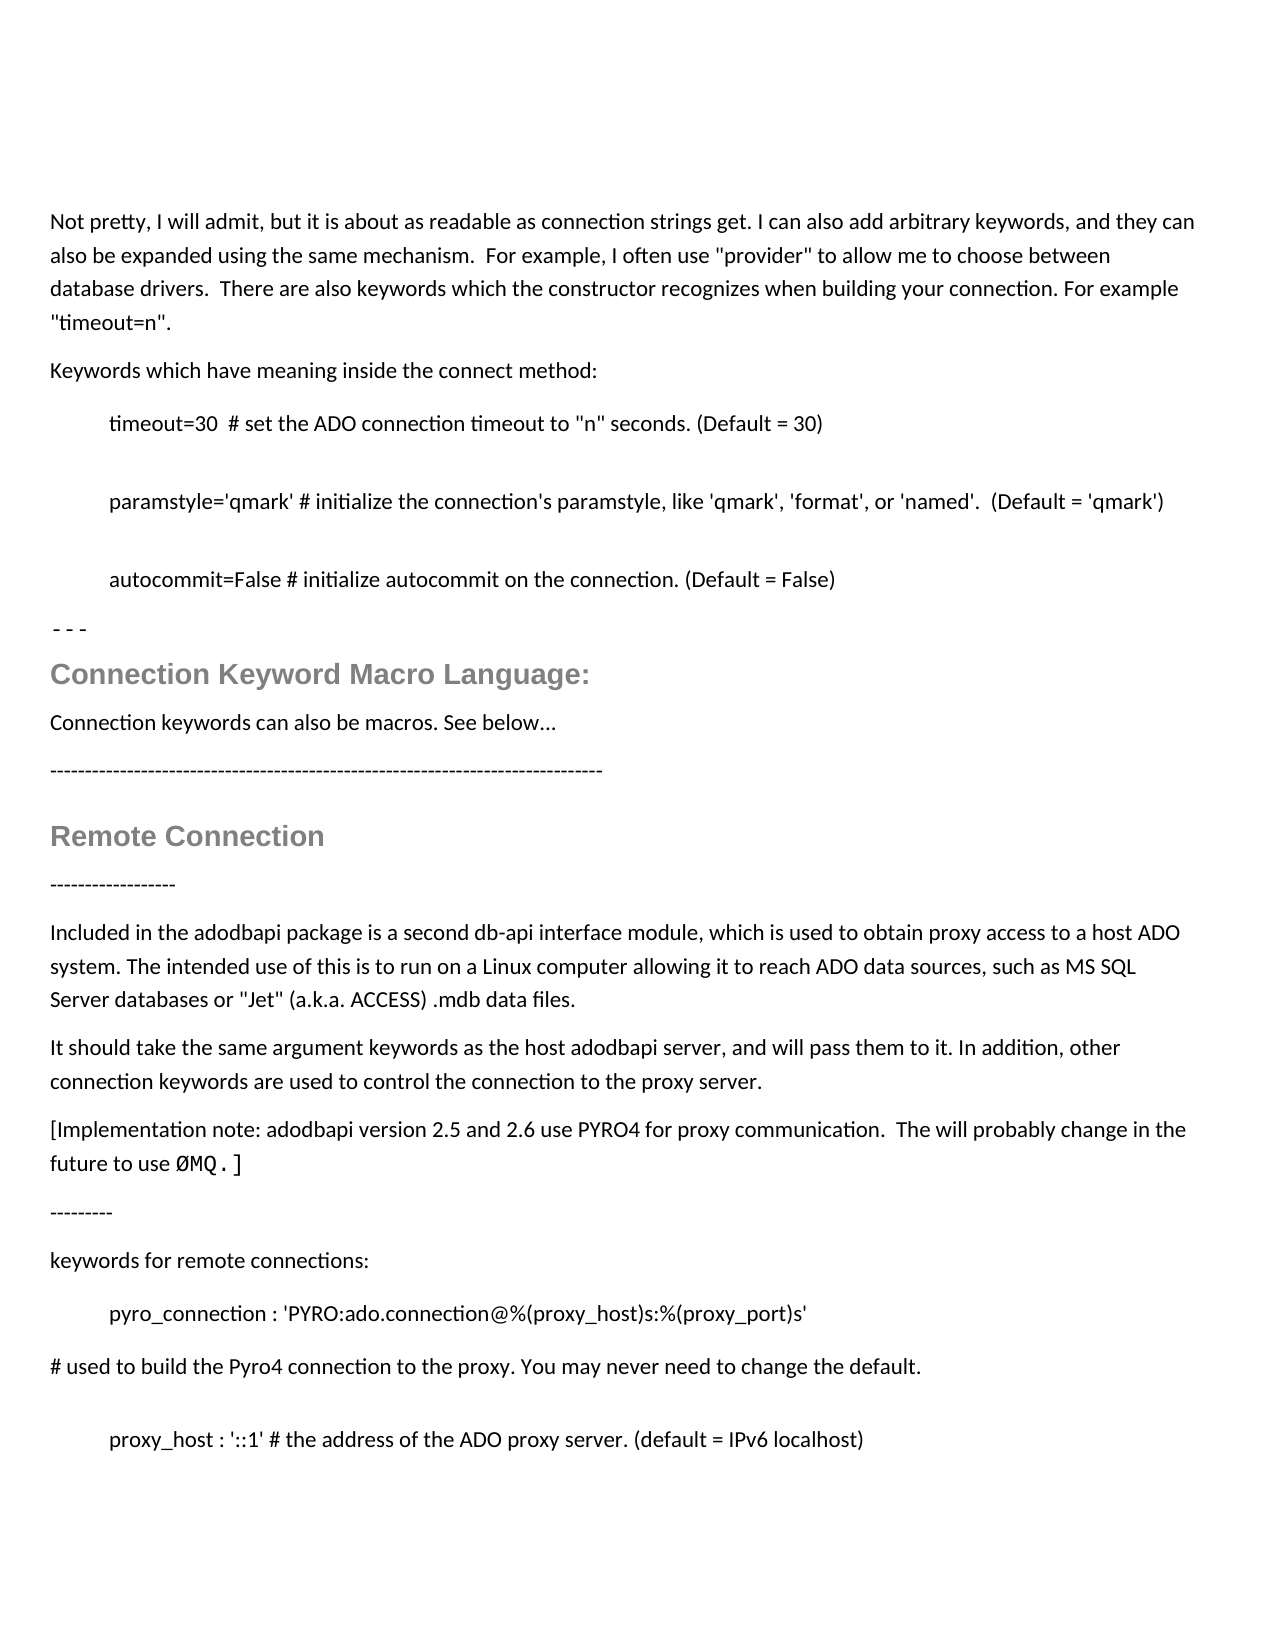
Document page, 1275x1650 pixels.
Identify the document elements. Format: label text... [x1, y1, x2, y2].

list timeout=30 # set the ADO connection timeout to "n" seconds. (Default = 30) [109, 409, 1201, 437]
list proxy_host : '::1' # the address of the ADO proxy server. (default = IPv6 localhost) [109, 1425, 1201, 1453]
text Connection keywords can also be macros. See below... [50, 708, 1201, 736]
text ------------------------------------------------------------------------------- [50, 756, 1201, 784]
subtitle Connection Keyword Macro Language: [50, 657, 1201, 691]
text # used to build the Pyro4 connection to the proxy. You may never need to change the default. [50, 1352, 1201, 1381]
text Not pretty, I will admit, but it is about as readable as connection strings get. I can also add arbitrary keywords, and they can also be expanded using the same mechanism. For example, I often use "provider" to allow me to choose between database drivers. There are also keywords which the constructor recognizes when building your connection. For example "timeout=n". [50, 207, 1201, 336]
text ------------------ [50, 870, 1201, 898]
list autocommit=False # initialize autocommit on the connection. (Default = False) [109, 565, 1201, 593]
text It should take the same argument keywords as the host adodbapi server, and will pass them to it. In addition, other connection keywords are used to control the connection to the proxy server. [50, 1033, 1201, 1095]
list pyro_connection : 'PYRO:ado.connection@%(proxy_host)s:%(proxy_port)s' [109, 1299, 1201, 1327]
text --------- [50, 1198, 1201, 1226]
text [Implementation note: adodbapi version 2.5 and 2.6 use PYRO4 for proxy communication. The will probably change in the future to use ØMQ.] [50, 1115, 1201, 1178]
subtitle Remote Connection [50, 819, 1201, 853]
subtitle keywords for remote connections: [50, 1246, 1201, 1274]
subtitle Keywords which have meaning inside the connect method: [50, 356, 1201, 384]
list paramstyle='qmark' # initialize the connection's paramstyle, like 'qmark', 'format', or 'named'. (Default = 'qmark') [109, 487, 1201, 515]
text Included in the adodbapi package is a second db-api interface module, which is used to obtain proxy access to a host ADO system. The intended use of this is to run on a Linux computer allowing it to reach ADO data sources, such as MS SQL Server databases or "Jet" (a.k.a. ACCESS) .mdb data files. [50, 918, 1201, 1013]
text --- [50, 618, 1201, 643]
